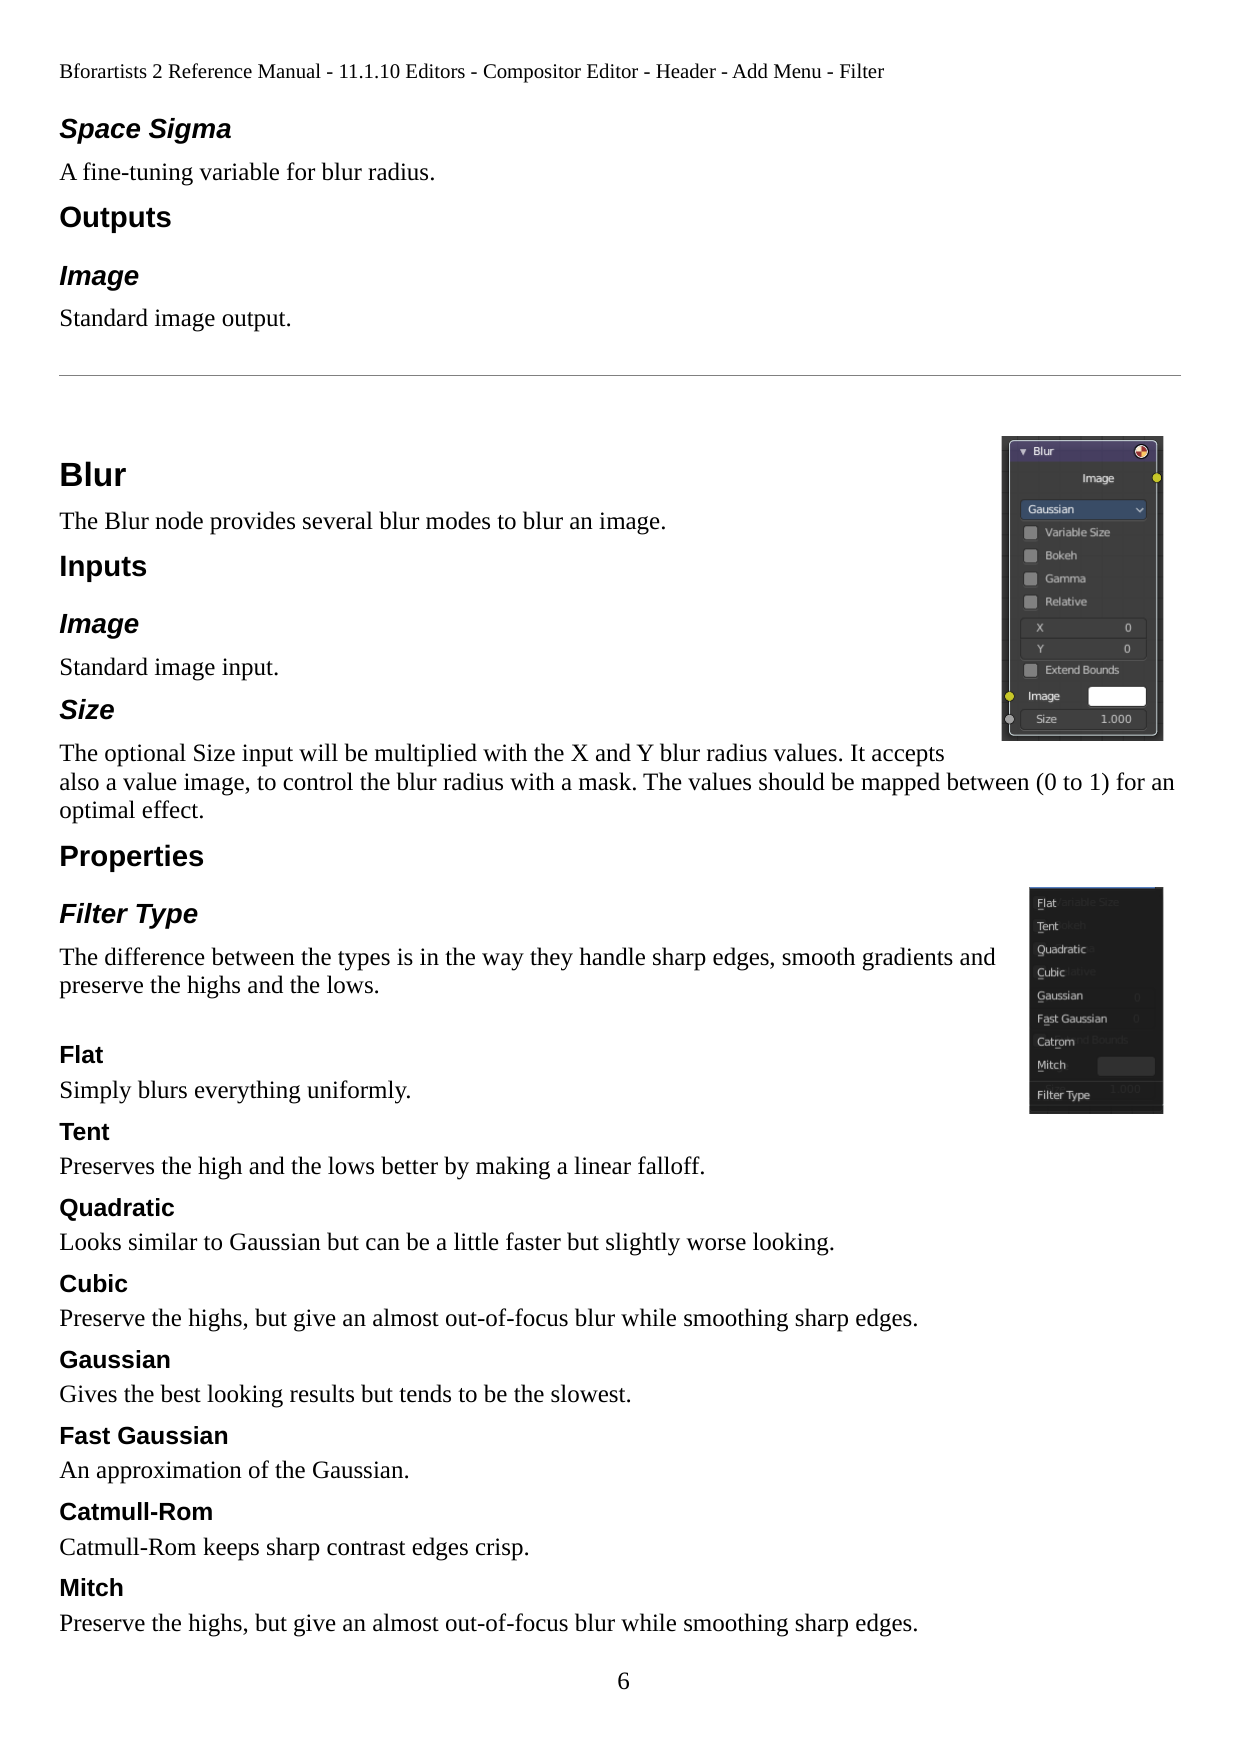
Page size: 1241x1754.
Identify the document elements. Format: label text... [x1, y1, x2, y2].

subtitle [1164, 1041, 1181, 1069]
subtitle Outputs [59, 200, 1181, 234]
text The Blur node provides several blur modes to blur an image. [59, 506, 1001, 534]
subtitle Cubic [59, 1269, 1181, 1297]
subtitle Gaussian [59, 1345, 1181, 1373]
text An approximation of the Gaussian. [59, 1456, 1181, 1484]
text Looks similar to Gaussian but can be a little faster but slightly worse looking. [59, 1227, 1181, 1256]
subtitle [1164, 693, 1181, 725]
subtitle Fast Gaussian [59, 1421, 1181, 1449]
subtitle [1164, 549, 1181, 583]
subtitle [1164, 608, 1181, 640]
text [1164, 652, 1181, 681]
text The difference between the types is in the way they handle sharp edges, smooth gradients and preserve the highs and the lows. [59, 942, 1029, 999]
subtitle [1164, 897, 1181, 929]
subtitle [1164, 455, 1181, 493]
subtitle Catmull-Rom [59, 1497, 1181, 1525]
subtitle Image [59, 608, 1001, 640]
subtitle Space Sigma [59, 113, 1181, 144]
text Gives the best looking results but tends to be the slowest. [59, 1379, 1181, 1408]
text A fine-tuning variable for blur radius. [59, 157, 1181, 186]
subtitle Image [59, 259, 1181, 291]
text The optional Size input will be multiplied with the X and Y blur radius values. It accepts also a value image, to control the blur radius with a mask. The values should be mapped between (0 to 1) for an optimal effect. [59, 738, 1181, 824]
subtitle Tent [59, 1117, 1181, 1145]
subtitle Flat [59, 1041, 1029, 1069]
text Simply blurs everything uniformly. [59, 1075, 1029, 1104]
subtitle Filter Type [59, 897, 1029, 929]
text Preserve the highs, but give an almost out-of-focus blur while smoothing sharp edges. [59, 1303, 1181, 1332]
picture [1001, 436, 1164, 741]
text Standard image input. [59, 652, 1001, 681]
subtitle Inputs [59, 549, 1001, 583]
subtitle Size [59, 693, 1001, 725]
text Catmull-Rom keeps sharp contrast edges crisp. [59, 1532, 1181, 1560]
subtitle Blur [59, 455, 1001, 493]
subtitle Quadratic [59, 1193, 1181, 1221]
picture [1029, 887, 1164, 1114]
text Preserve the highs, but give an almost out-of-focus blur while smoothing sharp edges. [59, 1608, 1181, 1636]
subtitle Properties [59, 839, 1181, 872]
text Preserves the high and the lows better by making a linear falloff. [59, 1151, 1181, 1180]
text Standard image output. [59, 303, 1181, 332]
subtitle Mitch [59, 1573, 1181, 1601]
